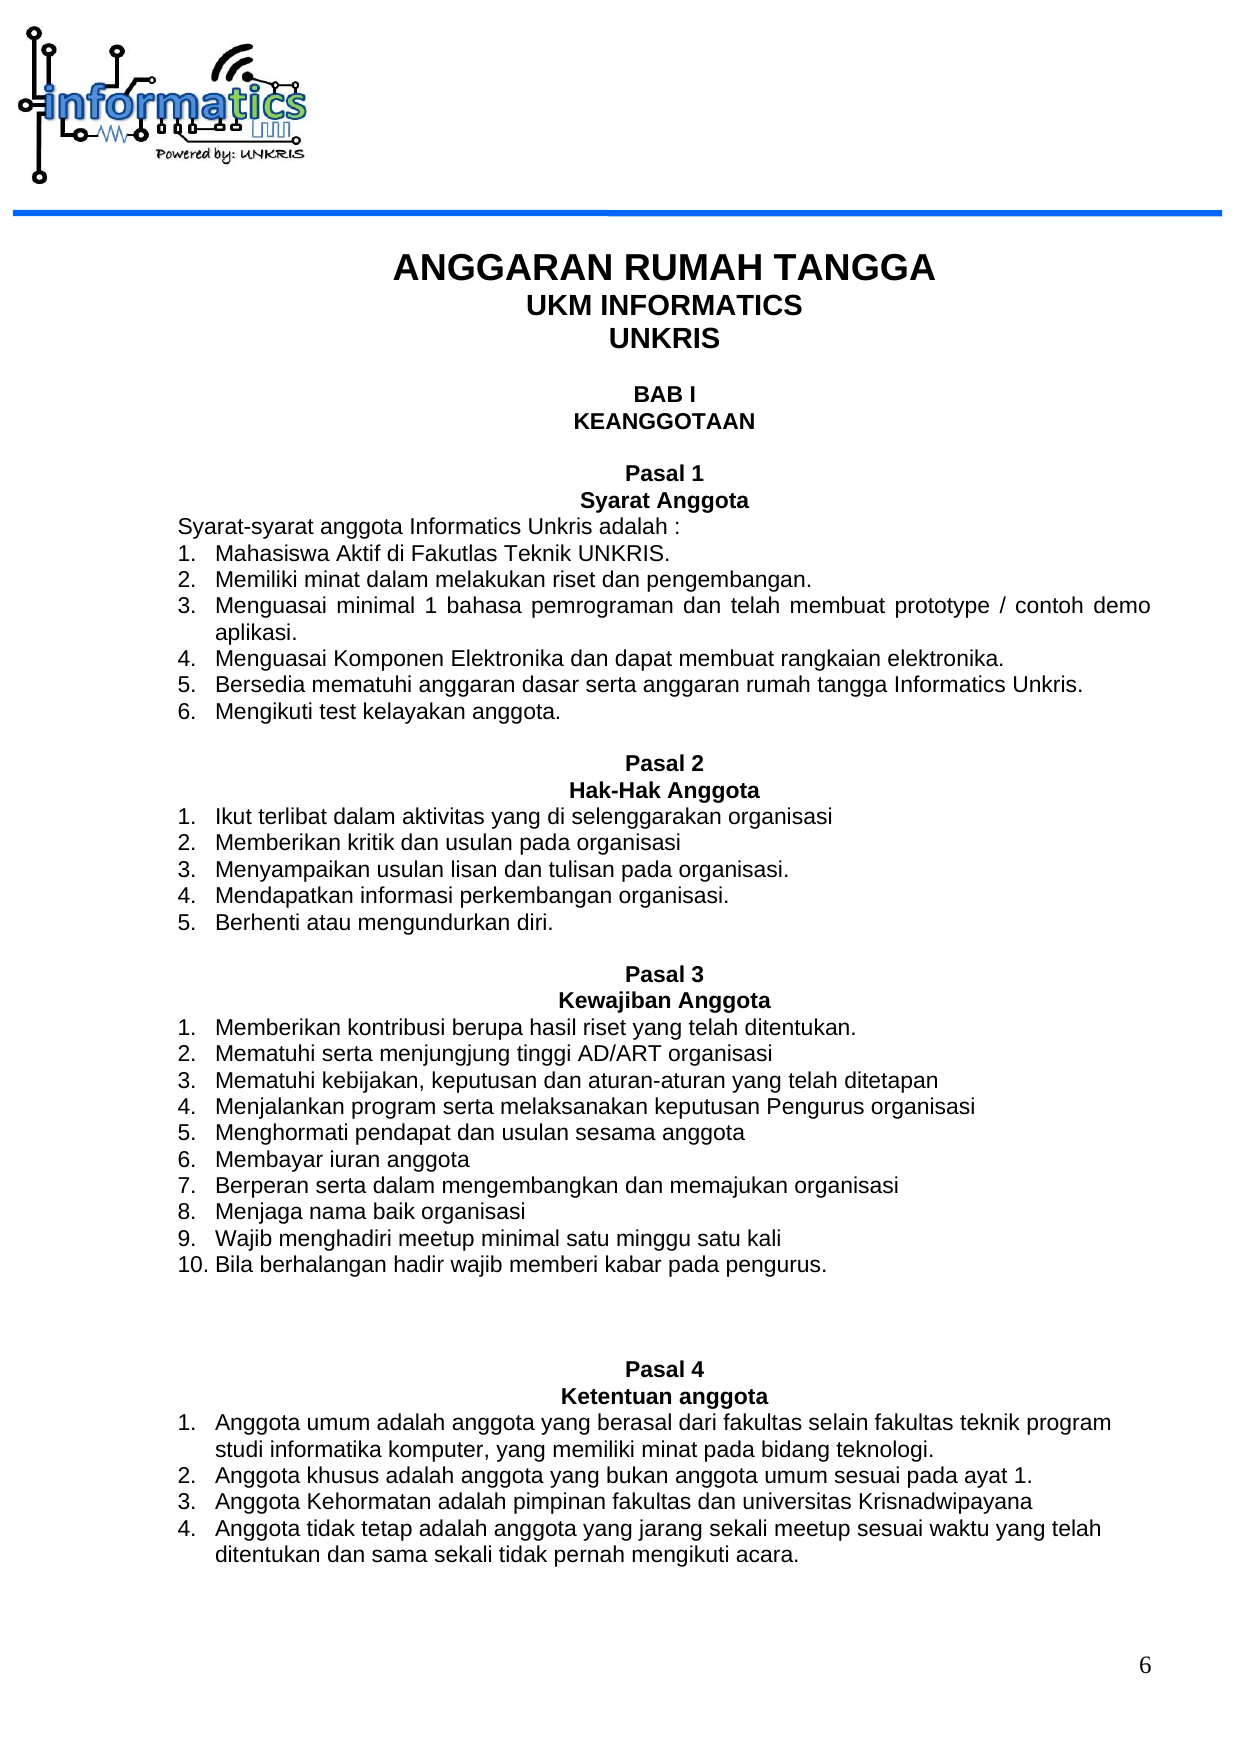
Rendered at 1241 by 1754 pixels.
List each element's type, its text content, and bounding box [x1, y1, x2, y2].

list Bila berhalangan hadir wajib memberi kabar pada pengurus. [177, 1251, 1152, 1277]
list Menyampaikan usulan lisan dan tulisan pada organisasi. [177, 856, 1152, 882]
text Pasal 1 [177, 460, 1152, 487]
text Syarat-syarat anggota Informatics Unkris adalah : [177, 513, 1152, 539]
text Syarat Anggota [177, 487, 1152, 513]
text Hak-Hak Anggota [177, 777, 1152, 803]
text UKM INFORMATICS [177, 288, 1152, 321]
list Menjaga nama baik organisasi [177, 1198, 1152, 1225]
list Mahasiswa Aktif di Fakutlas Teknik UNKRIS. [177, 539, 1152, 566]
list Anggota tidak tetap adalah anggota yang jarang sekali meetup sesuai waktu yang telah ditentukan dan sama sekali tidak pernah mengikuti acara. [177, 1514, 1152, 1567]
text UNKRIS [177, 321, 1152, 355]
list Membayar iuran anggota [177, 1146, 1152, 1172]
text KEANGGOTAAN [177, 408, 1152, 434]
list Menjalankan program serta melaksanakan keputusan Pengurus organisasi [177, 1093, 1152, 1119]
text Pasal 3 [177, 961, 1152, 987]
text ANGGARAN RUMAH TANGGA [177, 245, 1152, 288]
list Berhenti atau mengundurkan diri. [177, 908, 1152, 935]
text Pasal 2 [177, 750, 1152, 777]
picture [5, 25, 343, 186]
list Mendapatkan informasi perkembangan organisasi. [177, 882, 1152, 908]
list Bersedia mematuhi anggaran dasar serta anggaran rumah tangga Informatics Unkris. [177, 671, 1152, 698]
list Berperan serta dalam mengembangkan dan memajukan organisasi [177, 1172, 1152, 1198]
text Kewajiban Anggota [177, 987, 1152, 1014]
list Memiliki minat dalam melakukan riset dan pengembangan. [177, 566, 1152, 592]
text Ketentuan anggota [177, 1383, 1152, 1409]
list Wajib menghadiri meetup minimal satu minggu satu kali [177, 1225, 1152, 1251]
list Menguasai Komponen Elektronika dan dapat membuat rangkaian elektronika. [177, 645, 1152, 671]
text BAB I [177, 381, 1152, 408]
list Anggota Kehormatan adalah pimpinan fakultas dan universitas Krisnadwipayana [177, 1488, 1152, 1514]
list Memberikan kontribusi berupa hasil riset yang telah ditentukan. [177, 1014, 1152, 1040]
text Pasal 4 [177, 1356, 1152, 1383]
list Mematuhi serta menjungjung tinggi AD/ART organisasi [177, 1040, 1152, 1067]
list Anggota umum adalah anggota yang berasal dari fakultas selain fakultas teknik program studi informatika komputer, yang memiliki minat pada bidang teknologi. [177, 1409, 1152, 1462]
list Menghormati pendapat dan usulan sesama anggota [177, 1119, 1152, 1146]
list Anggota khusus adalah anggota yang bukan anggota umum sesuai pada ayat 1. [177, 1462, 1152, 1488]
list Ikut terlibat dalam aktivitas yang di selenggarakan organisasi [177, 803, 1152, 829]
list Mematuhi kebijakan, keputusan dan aturan-aturan yang telah ditetapan [177, 1067, 1152, 1093]
list Mengikuti test kelayakan anggota. [177, 698, 1152, 724]
list Memberikan kritik dan usulan pada organisasi [177, 829, 1152, 856]
list Menguasai minimal 1 bahasa pemrograman dan telah membuat prototype / contoh demo aplikasi. [177, 592, 1152, 645]
